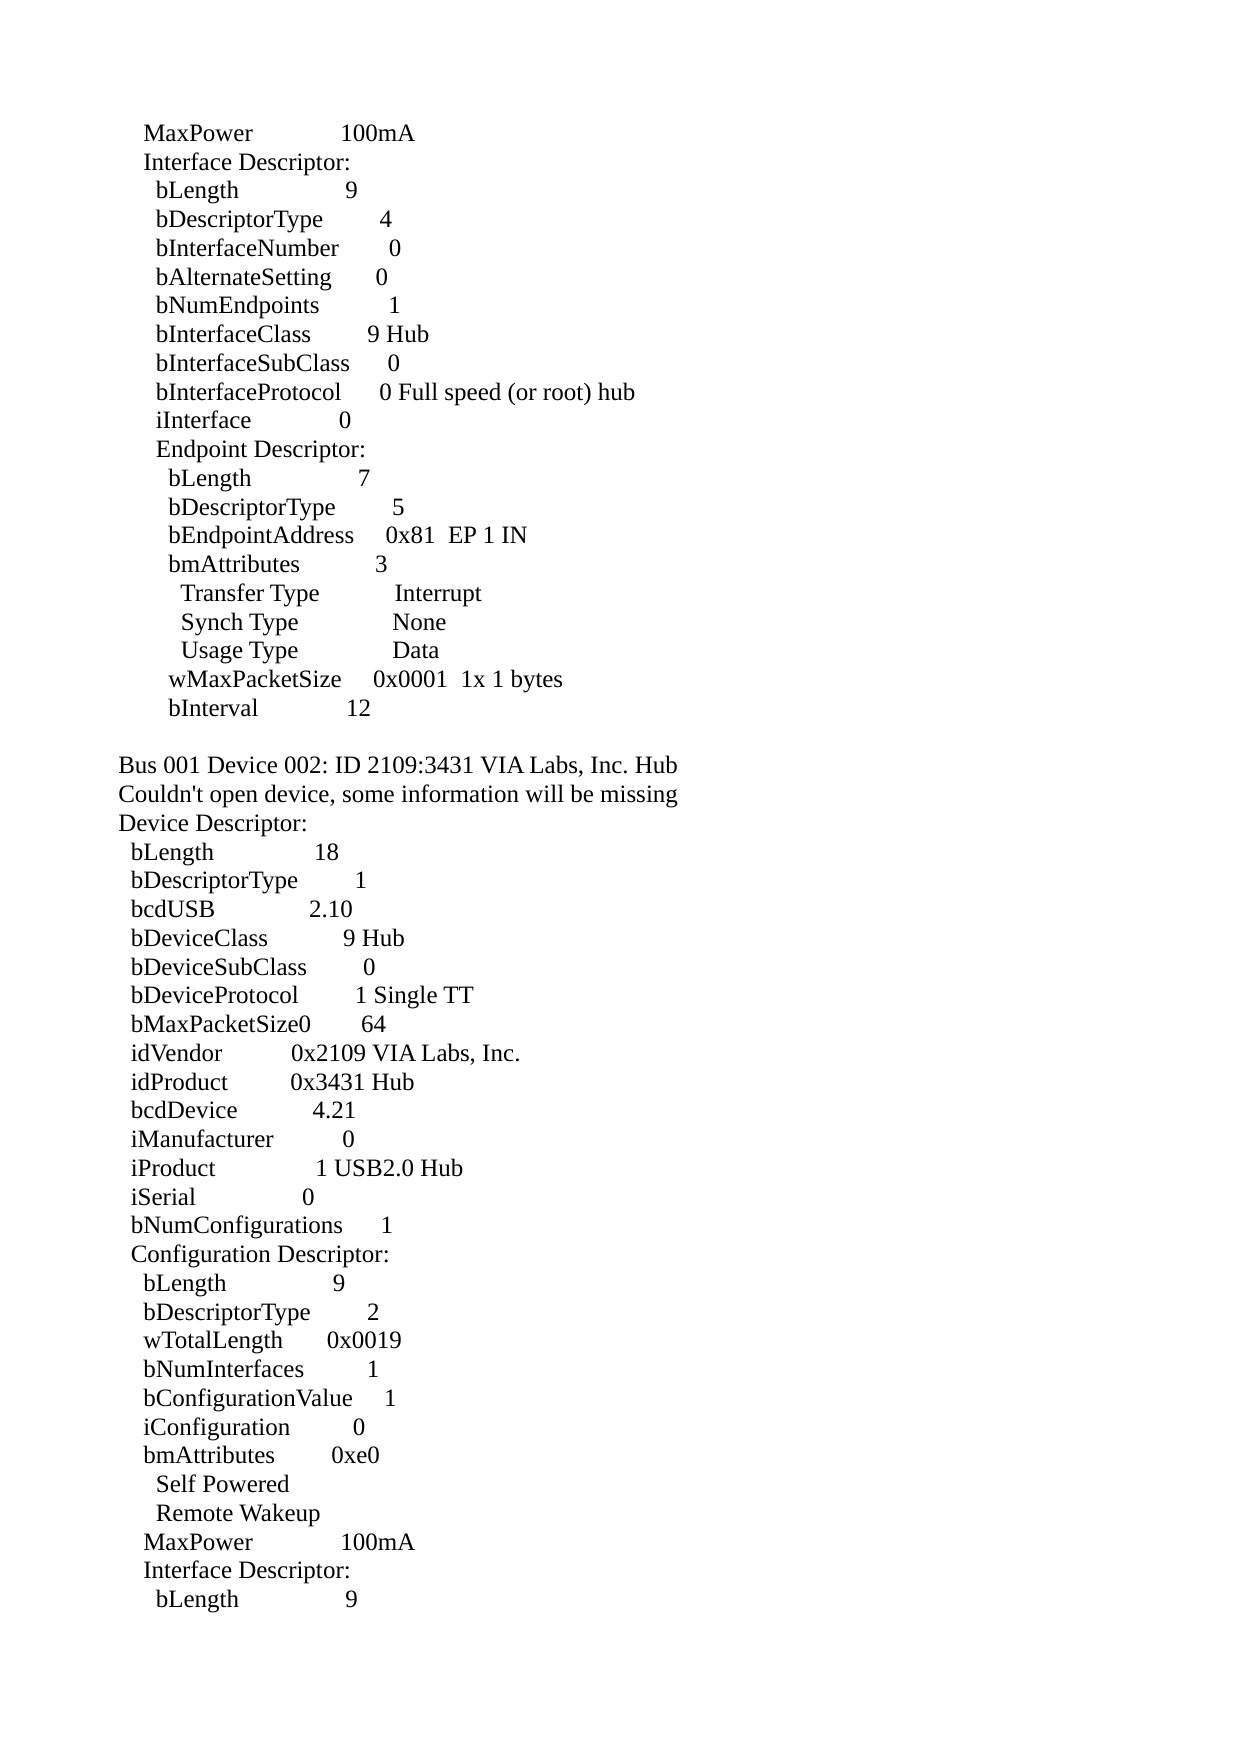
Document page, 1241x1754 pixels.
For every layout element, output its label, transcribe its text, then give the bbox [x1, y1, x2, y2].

text bDeviceSubClass 0 [118, 952, 1122, 981]
text bNumConfigurations 1 [118, 1211, 1122, 1239]
text bNumEndpoints 1 [118, 291, 1122, 319]
text Self Powered [118, 1469, 1122, 1498]
text bmAttributes 3 [118, 549, 1122, 578]
text bInterfaceSubClass 0 [118, 348, 1122, 377]
text iProduct 1 USB2.0 Hub [118, 1153, 1122, 1182]
text bAlternateSetting 0 [118, 262, 1122, 291]
text bInterfaceProtocol 0 Full speed (or root) hub [118, 377, 1122, 406]
text bLength 7 [118, 463, 1122, 492]
text bInterfaceClass 9 Hub [118, 319, 1122, 348]
text Bus 001 Device 002: ID 2109:3431 VIA Labs, Inc. Hub [118, 751, 1122, 779]
text bcdUSB 2.10 [118, 894, 1122, 923]
text Transfer Type Interrupt [118, 578, 1122, 607]
text Remote Wakeup [118, 1498, 1122, 1527]
text iManufacturer 0 [118, 1124, 1122, 1153]
text bLength 18 [118, 837, 1122, 866]
text iConfiguration 0 [118, 1412, 1122, 1441]
text bNumInterfaces 1 [118, 1354, 1122, 1383]
text bDescriptorType 5 [118, 492, 1122, 521]
text MaxPower 100mA [118, 1527, 1122, 1556]
text Endpoint Descriptor: [118, 434, 1122, 463]
text Configuration Descriptor: [118, 1239, 1122, 1268]
text bInterfaceNumber 0 [118, 233, 1122, 262]
text idProduct 0x3431 Hub [118, 1067, 1122, 1096]
text iInterface 0 [118, 406, 1122, 434]
text bcdDevice 4.21 [118, 1096, 1122, 1124]
text bEndpointAddress 0x81 EP 1 IN [118, 521, 1122, 549]
text bDescriptorType 1 [118, 866, 1122, 894]
text wTotalLength 0x0019 [118, 1326, 1122, 1354]
text Usage Type Data [118, 636, 1122, 664]
text bMaxPacketSize0 64 [118, 1009, 1122, 1038]
text Interface Descriptor: [118, 147, 1122, 176]
text Device Descriptor: [118, 808, 1122, 837]
text bDeviceClass 9 Hub [118, 923, 1122, 952]
text bLength 9 [118, 1584, 1122, 1613]
text bmAttributes 0xe0 [118, 1441, 1122, 1469]
text wMaxPacketSize 0x0001 1x 1 bytes [118, 664, 1122, 693]
text bDescriptorType 2 [118, 1297, 1122, 1326]
text bLength 9 [118, 1268, 1122, 1297]
text bDescriptorType 4 [118, 204, 1122, 233]
text Couldn't open device, some information will be missing [118, 779, 1122, 808]
text Synch Type None [118, 607, 1122, 636]
text bDeviceProtocol 1 Single TT [118, 981, 1122, 1009]
text bInterval 12 [118, 693, 1122, 722]
text Interface Descriptor: [118, 1556, 1122, 1584]
text iSerial 0 [118, 1182, 1122, 1211]
text bConfigurationValue 1 [118, 1383, 1122, 1412]
text idVendor 0x2109 VIA Labs, Inc. [118, 1038, 1122, 1067]
text bLength 9 [118, 176, 1122, 204]
text MaxPower 100mA [118, 118, 1122, 147]
